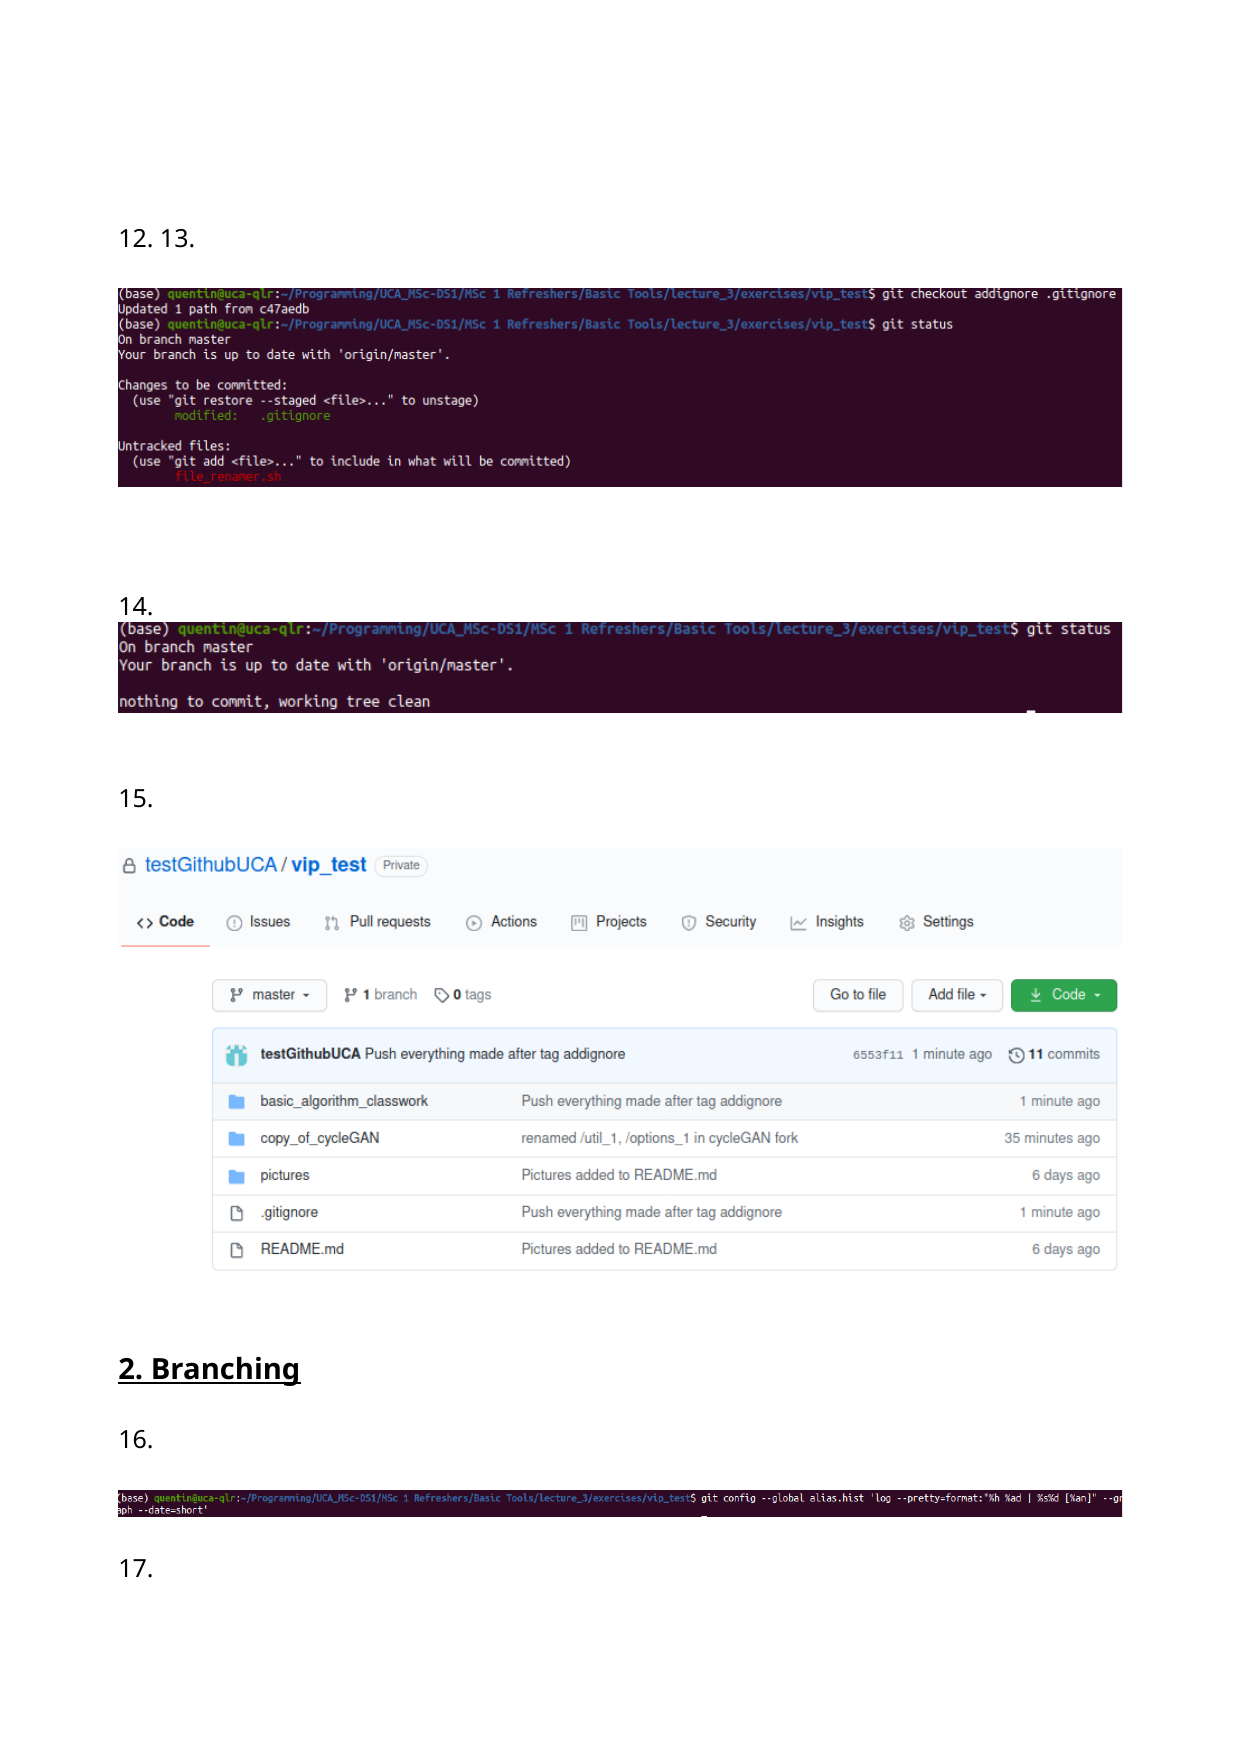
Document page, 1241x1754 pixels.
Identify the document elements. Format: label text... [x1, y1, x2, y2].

text 12. 13. [118, 220, 1122, 254]
text 16. [118, 1422, 1122, 1456]
text 14. [118, 588, 1122, 622]
picture [118, 288, 1123, 487]
picture [118, 1490, 1123, 1517]
text 15. [118, 781, 1122, 815]
picture [118, 848, 1123, 1281]
text 17. [118, 1517, 1122, 1584]
picture [118, 622, 1123, 713]
text 2. Branching [118, 1348, 1122, 1388]
